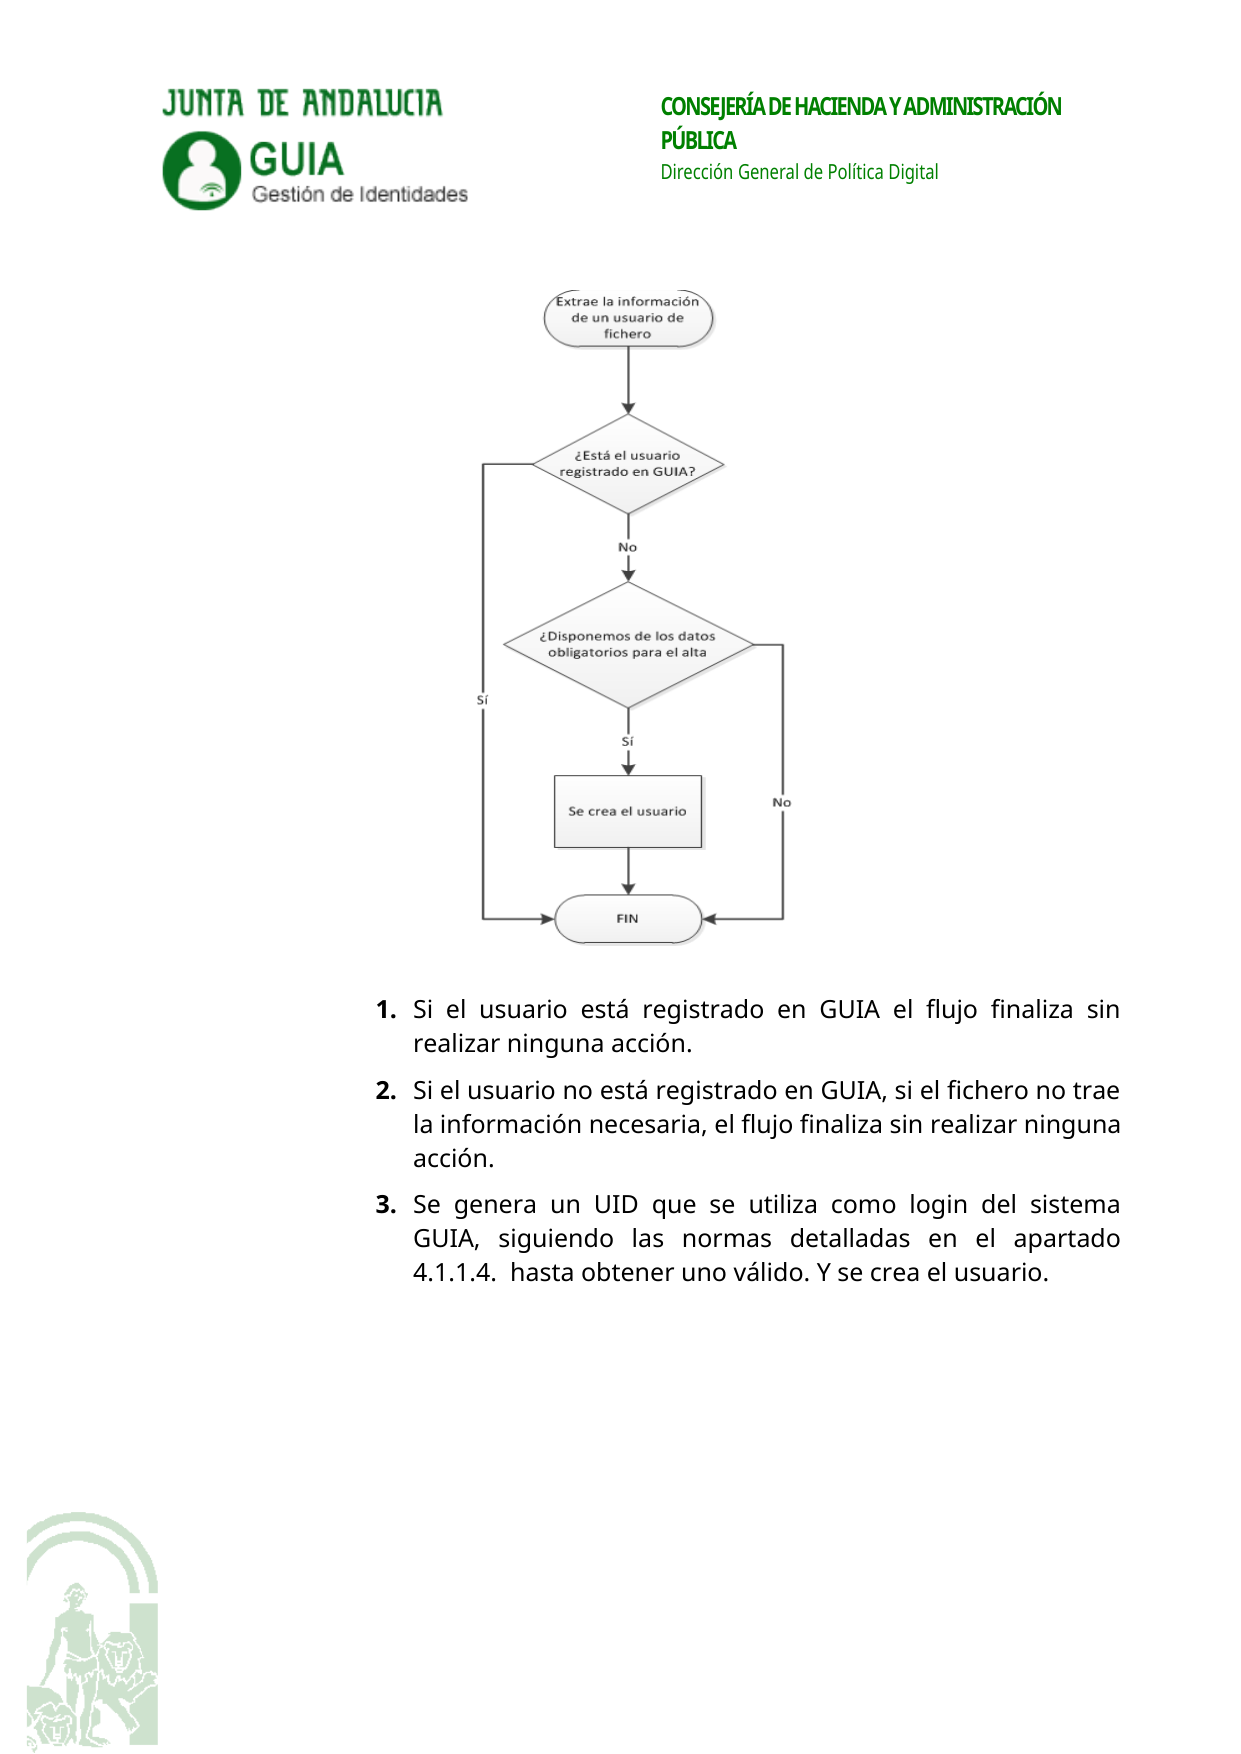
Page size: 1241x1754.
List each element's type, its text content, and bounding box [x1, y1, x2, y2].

picture [147, 82, 498, 225]
picture [26, 1511, 159, 1753]
list Si el usuario no está registrado en GUIA, si el fichero no trae la información necesaria, el flujo finaliza sin realizar ninguna acción. [375, 1072, 1122, 1174]
list Si el usuario está registrado en GUIA el flujo finaliza sin realizar ninguna acción. [375, 992, 1122, 1060]
list Se genera un UID que se utiliza como login del sistema GUIA, siguiendo las normas detalladas en el apartado 4.1.1.4. hasta obtener uno válido. Y se crea el usuario. [375, 1187, 1122, 1289]
picture [477, 290, 793, 946]
